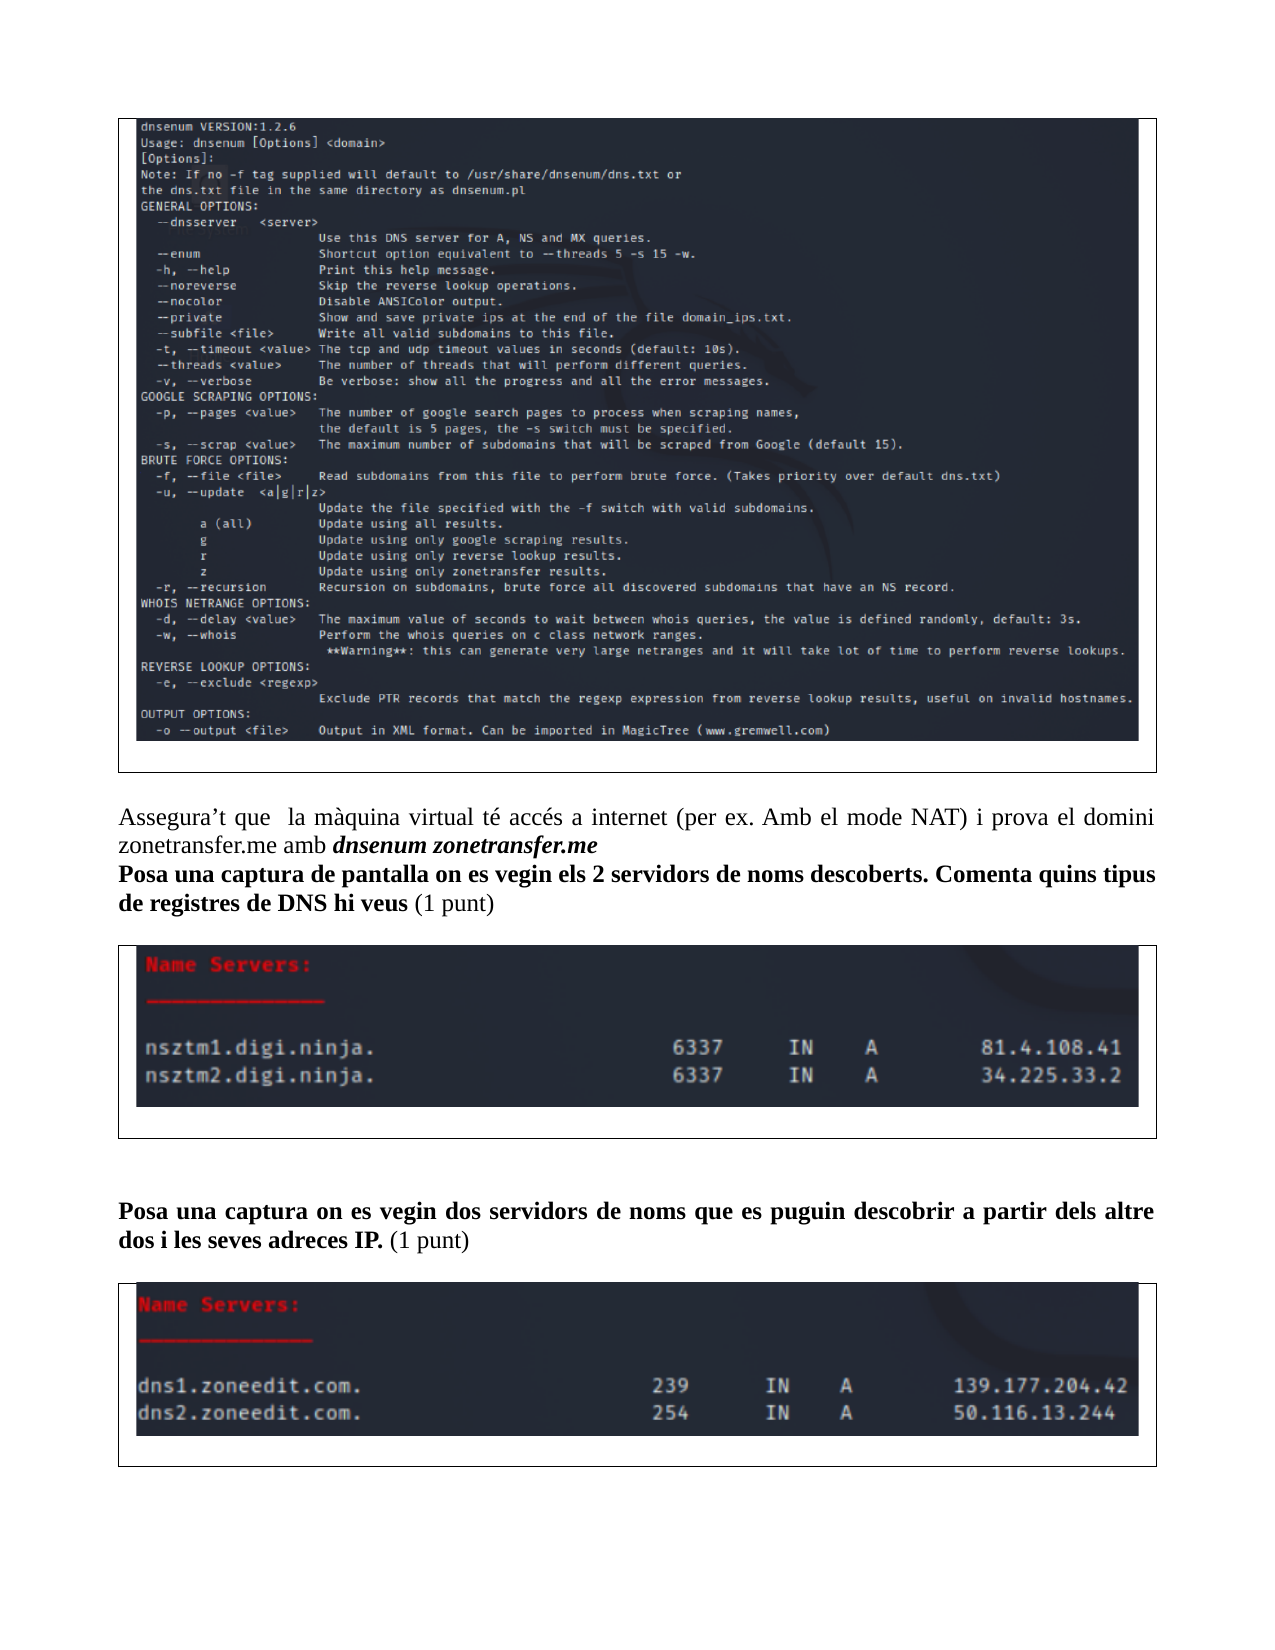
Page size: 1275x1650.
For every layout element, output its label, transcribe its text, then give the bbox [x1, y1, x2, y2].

text Posa una captura de pantalla on es vegin els 2 servidors de noms descoberts. Comenta quins tipus de registres de DNS hi veus (1 punt) [118, 859, 1157, 917]
text Assegura’t que la màquina virtual té accés a internet (per ex. Amb el mode NAT) i prova el domini zonetransfer.me amb dnsenum zonetransfer.me [118, 802, 1157, 859]
picture [136, 118, 1139, 741]
text Posa una captura on es vegin dos servidors de noms que es puguin descobrir a partir dels altre dos i les seves adreces IP. (1 punt) [118, 1196, 1157, 1254]
picture [136, 945, 1139, 1107]
picture [136, 1282, 1139, 1436]
